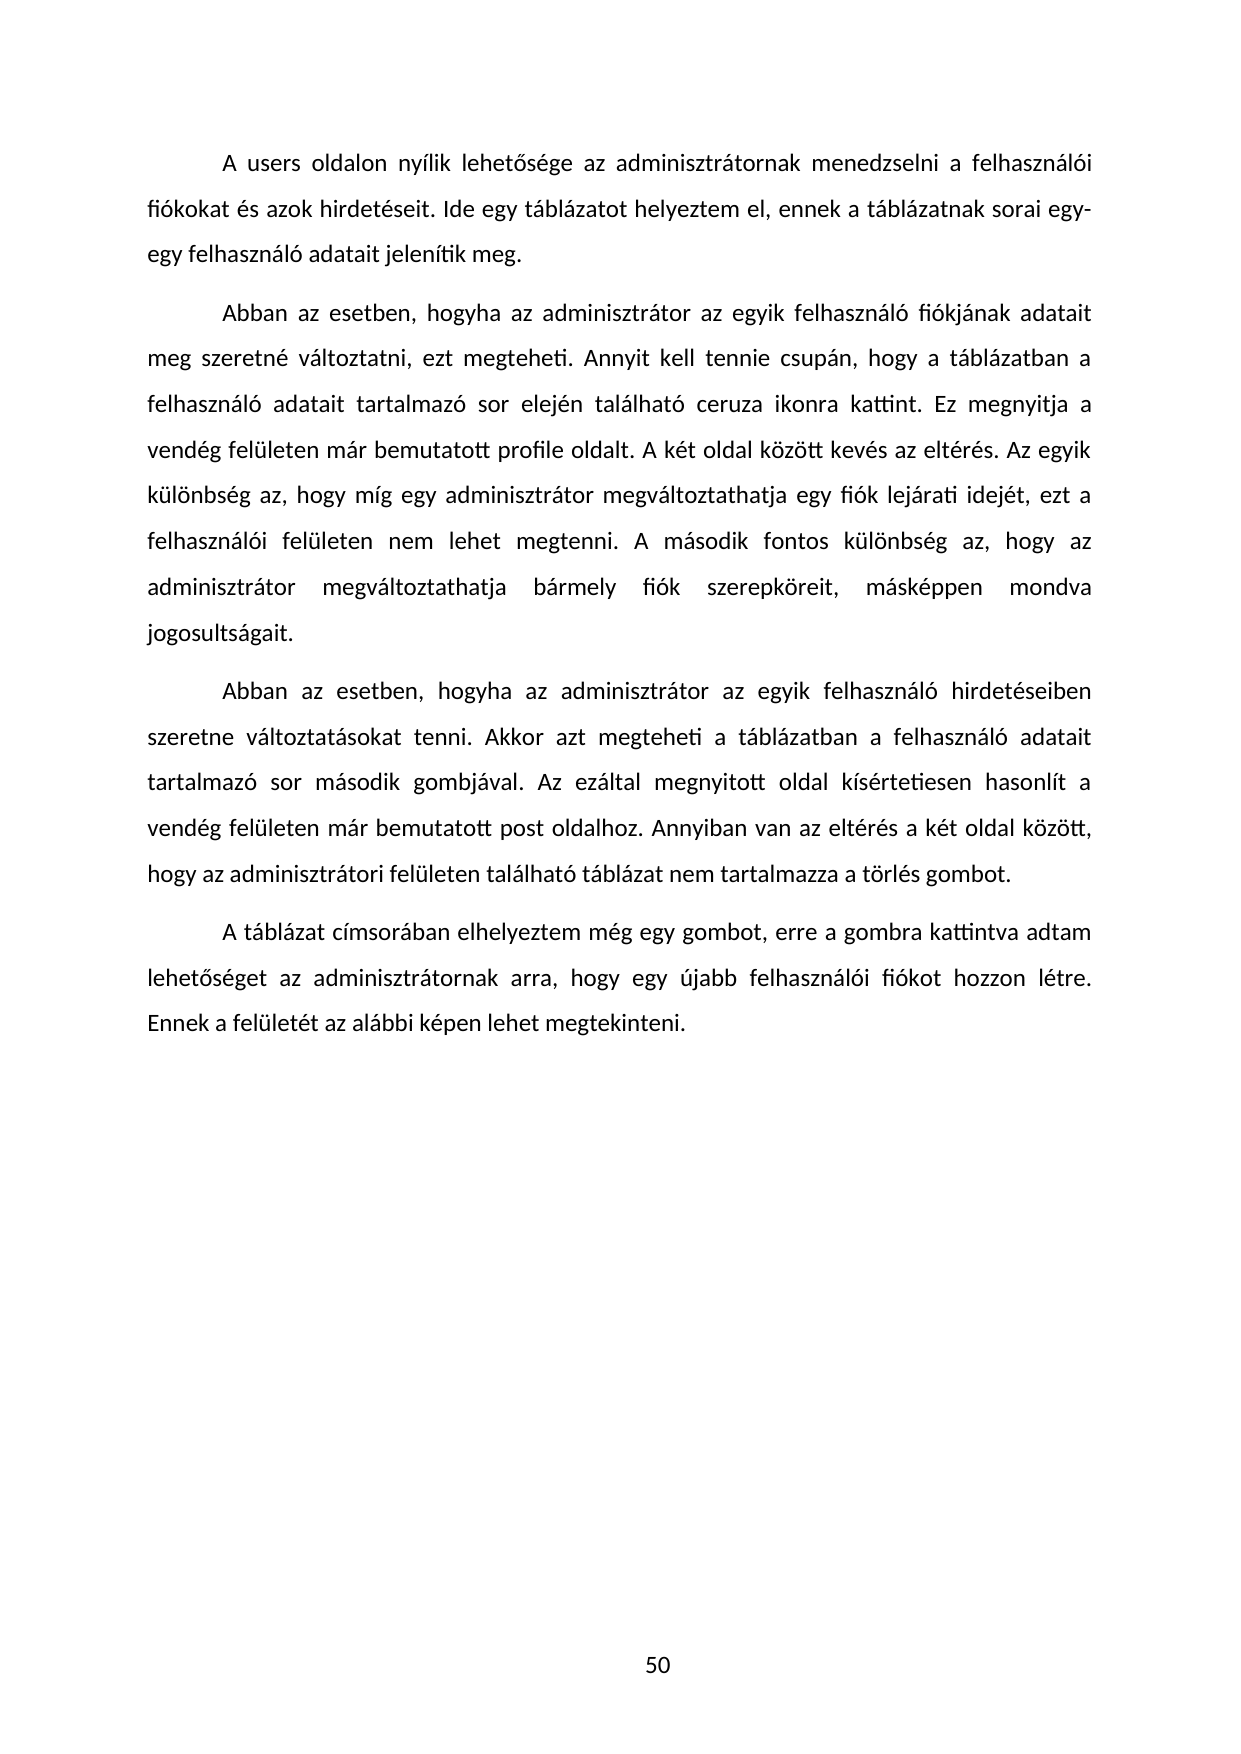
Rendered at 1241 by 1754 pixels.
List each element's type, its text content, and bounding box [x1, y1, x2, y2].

text Abban az esetben, hogyha az adminisztrátor az egyik felhasználó fiókjának adatait meg szeretné változtatni, ezt megteheti. Annyit kell tennie csupán, hogy a táblázatban a felhasználó adatait tartalmazó sor elején található ceruza ikonra kattint. Ez megnyitja a vendég felületen már bemutatott profile oldalt. A két oldal között kevés az eltérés. Az egyik különbség az, hogy míg egy adminisztrátor megváltoztathatja egy fiók lejárati idejét, ezt a felhasználói felületen nem lehet megtenni. A második fontos különbség az, hogy az adminisztrátor megváltoztathatja bármely fiók szerepköreit, másképpen mondva jogosultságait. [147, 297, 1093, 647]
text Abban az esetben, hogyha az adminisztrátor az egyik felhasználó hirdetéseiben szeretne változtatásokat tenni. Akkor azt megteheti a táblázatban a felhasználó adatait tartalmazó sor második gombjával. Az ezáltal megnyitott oldal kísértetiesen hasonlít a vendég felületen már bemutatott post oldalhoz. Annyiban van az eltérés a két oldal között, hogy az adminisztrátori felületen található táblázat nem tartalmazza a törlés gombot. [147, 675, 1093, 888]
text A users oldalon nyílik lehetősége az adminisztrátornak menedzselni a felhasználói fiókokat és azok hirdetéseit. Ide egy táblázatot helyeztem el, ennek a táblázatnak sorai egy-egy felhasználó adatait jelenítik meg. [147, 147, 1093, 269]
text A táblázat címsorában elhelyeztem még egy gombot, erre a gombra kattintva adtam lehetőséget az adminisztrátornak arra, hogy egy újabb felhasználói fiókot hozzon létre. Ennek a felületét az alábbi képen lehet megtekinteni. [147, 916, 1093, 1038]
